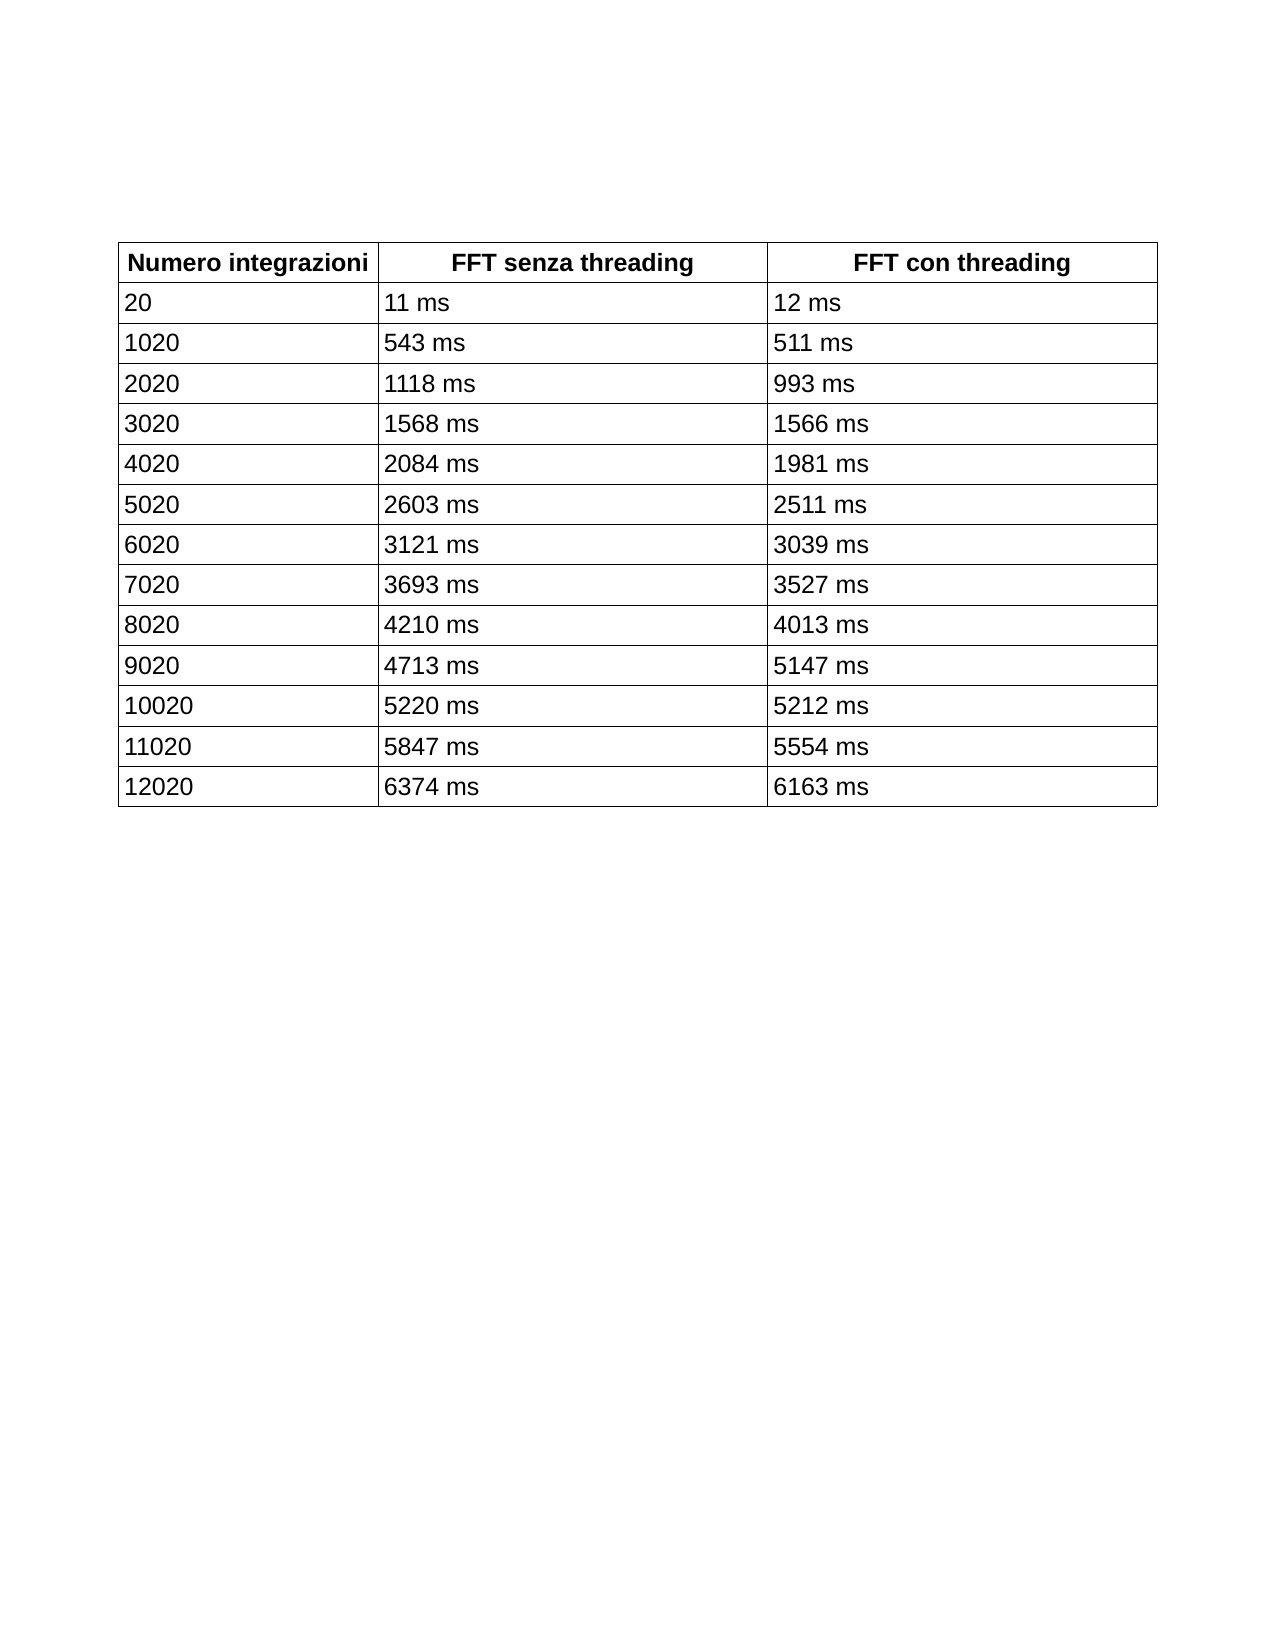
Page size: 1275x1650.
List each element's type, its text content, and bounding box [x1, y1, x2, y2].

table_cell 3039 ms [768, 525, 1157, 564]
table_cell 11020 [119, 727, 378, 766]
table_cell 1566 ms [768, 404, 1157, 443]
table_cell 5554 ms [768, 727, 1157, 766]
table_cell 4013 ms [768, 606, 1157, 645]
table_cell 5220 ms [379, 686, 767, 726]
table_cell 4020 [119, 445, 378, 484]
table_cell 1118 ms [379, 364, 767, 403]
table_cell 2084 ms [379, 445, 767, 484]
table_cell 2603 ms [379, 485, 767, 524]
table_cell 8020 [119, 606, 378, 645]
table_cell 12020 [119, 767, 378, 806]
table_cell 3527 ms [768, 565, 1157, 605]
table_cell 3121 ms [379, 525, 767, 564]
table_header Numero integrazioni [119, 243, 378, 282]
table_cell 3020 [119, 404, 378, 443]
table_cell 3693 ms [379, 565, 767, 605]
table_cell 1568 ms [379, 404, 767, 443]
table_cell 5020 [119, 485, 378, 524]
table_cell 2511 ms [768, 485, 1157, 524]
table_cell 5847 ms [379, 727, 767, 766]
table_cell 20 [119, 283, 378, 322]
table_cell 2020 [119, 364, 378, 403]
table_cell 7020 [119, 565, 378, 605]
table_cell 6374 ms [379, 767, 767, 806]
table_cell 5147 ms [768, 646, 1157, 685]
table_cell 4210 ms [379, 606, 767, 645]
table_cell 12 ms [768, 283, 1157, 322]
table_cell 6163 ms [768, 767, 1157, 806]
table_cell 4713 ms [379, 646, 767, 685]
table_cell 1020 [119, 324, 378, 363]
table_cell 543 ms [379, 324, 767, 363]
table_cell 5212 ms [768, 686, 1157, 726]
table_cell 10020 [119, 686, 378, 726]
table_cell 993 ms [768, 364, 1157, 403]
table_cell 511 ms [768, 324, 1157, 363]
table_header FFT con threading [768, 243, 1157, 282]
table_header FFT senza threading [379, 243, 767, 282]
table_cell 6020 [119, 525, 378, 564]
table_cell 11 ms [379, 283, 767, 322]
table_cell 1981 ms [768, 445, 1157, 484]
table_cell 9020 [119, 646, 378, 685]
